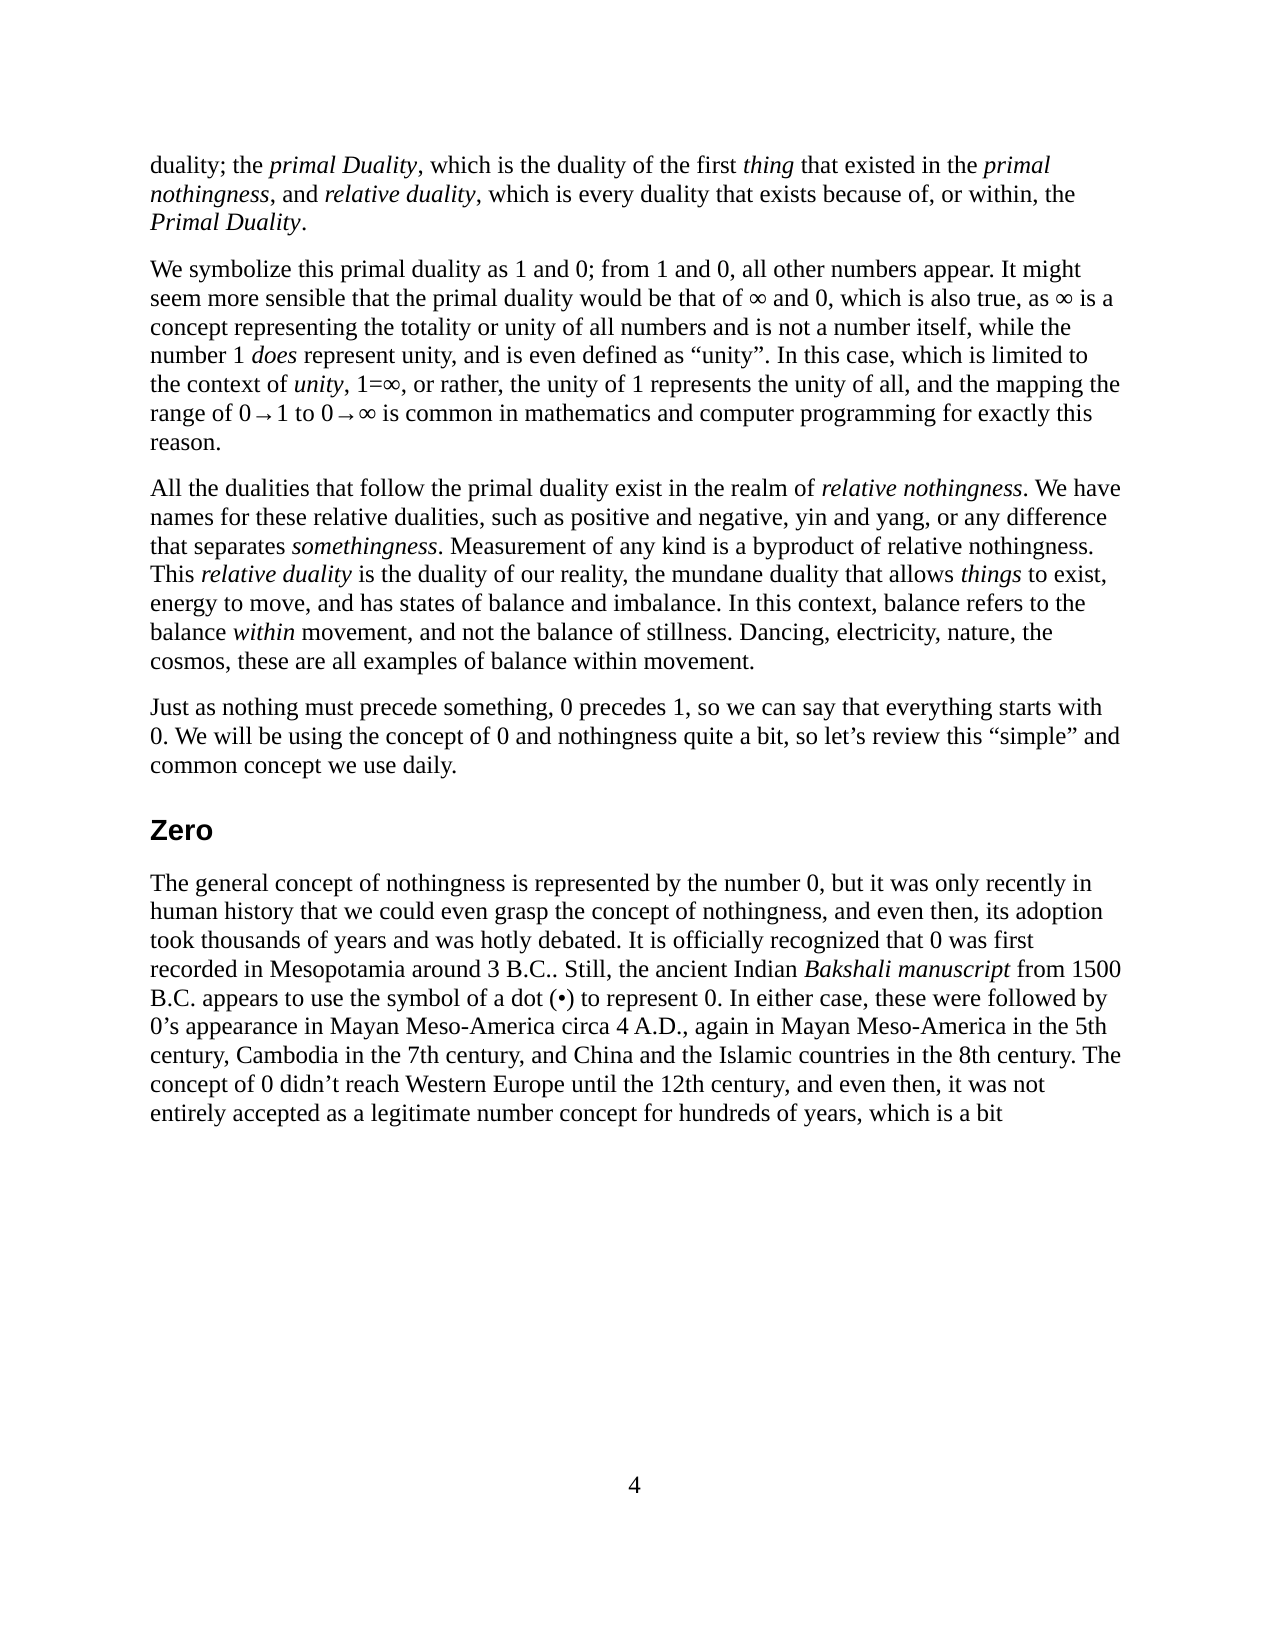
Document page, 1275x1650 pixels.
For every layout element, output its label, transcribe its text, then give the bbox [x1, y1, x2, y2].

subtitle Zero [150, 813, 1125, 846]
text The general concept of nothingness is represented by the number 0, but it was only recently in human history that we could even grasp the concept of nothingness, and even then, its adoption took thousands of years and was hotly debated. It is officially recognized that 0 was first recorded in Mesopotamia around 3 B.C.. Still, the ancient Indian Bakshali manuscript from 1500 B.C. appears to use the symbol of a dot (•) to represent 0. In either case, these were followed by 0’s appearance in Mayan Meso-America circa 4 A.D., again in Mayan Meso-America in the 5th century, Cambodia in the 7th century, and China and the Islamic countries in the 8th century. The concept of 0 didn’t reach Western Europe until the 12th century, and even then, it was not entirely accepted as a legitimate number concept for hundreds of years, which is a bit [150, 868, 1125, 1126]
text We symbolize this primal duality as 1 and 0; from 1 and 0, all other numbers appear. It might seem more sensible that the primal duality would be that of ∞ and 0, which is also true, as ∞ is a concept representing the totality or unity of all numbers and is not a number itself, while the number 1 does represent unity, and is even defined as “unity”. In this case, which is limited to the context of unity, 1=∞, or rather, the unity of 1 represents the unity of all, and the mapping the range of 0→1 to 0→∞ is common in mathematics and computer programming for exactly this reason. [150, 254, 1125, 455]
text duality; the primal Duality, which is the duality of the first thing that existed in the primal nothingness, and relative duality, which is every duality that exists because of, or within, the Primal Duality. [150, 150, 1125, 236]
text Just as nothing must precede something, 0 precedes 1, so we can say that everything starts with 0. We will be using the concept of 0 and nothingness quite a bit, so let’s review this “simple” and common concept we use daily. [150, 692, 1125, 779]
text All the dualities that follow the primal duality exist in the realm of relative nothingness. We have names for these relative dualities, such as positive and negative, yin and yang, or any difference that separates somethingness. Measurement of any kind is a byproduct of relative nothingness. This relative duality is the duality of our reality, the mundane duality that allows things to exist, energy to move, and has states of balance and imbalance. In this context, balance refers to the balance within movement, and not the balance of stillness. Dancing, electricity, nature, the cosmos, these are all examples of balance within movement. [150, 473, 1125, 674]
